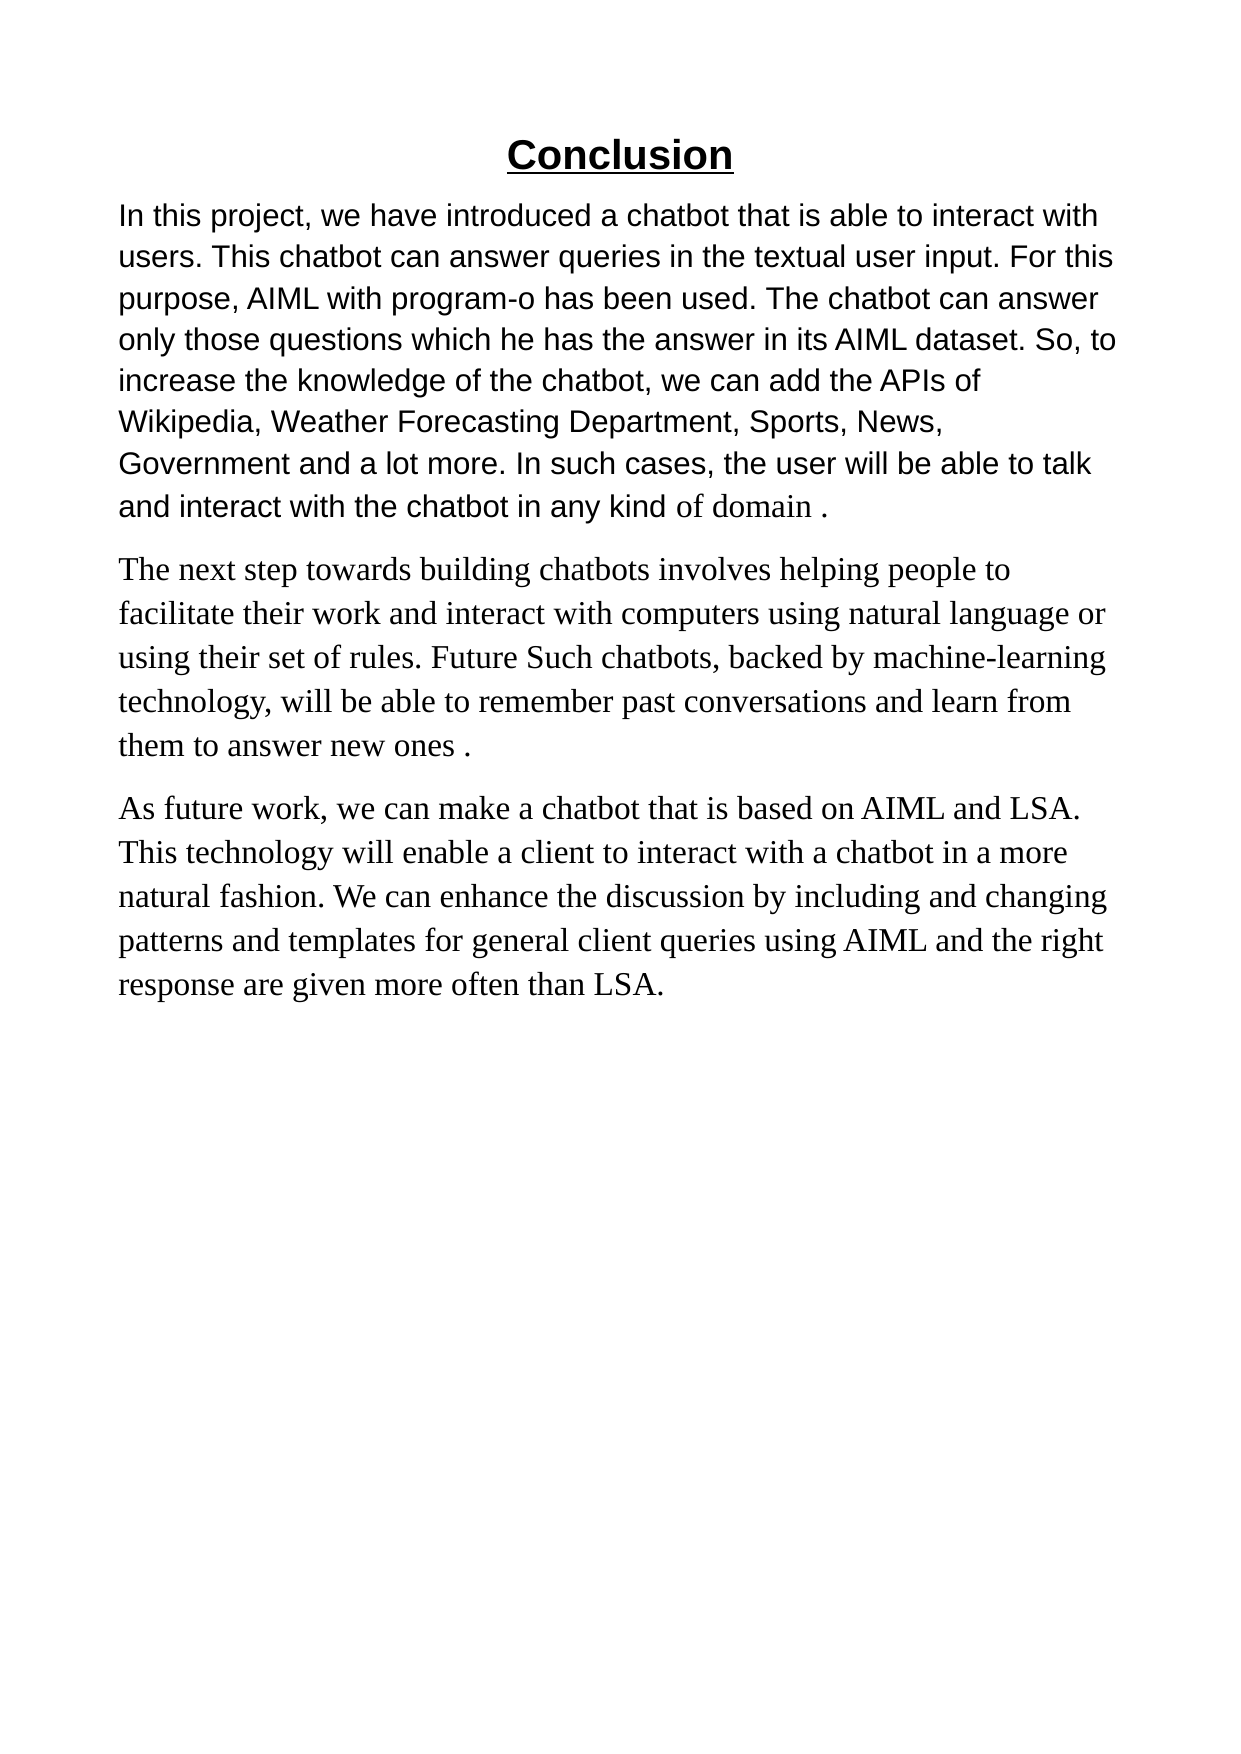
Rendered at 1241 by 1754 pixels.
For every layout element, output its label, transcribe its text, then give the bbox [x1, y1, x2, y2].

text As future work, we can make a chatbot that is based on AIML and LSA. This technology will enable a client to interact with a chatbot in a more natural fashion. We can enhance the discussion by including and changing patterns and templates for general client queries using AIML and the right response are given more often than LSA. [118, 788, 1122, 1003]
subtitle Conclusion [118, 131, 1122, 178]
text In this project, we have introduced a chatbot that is able to interact with users. This chatbot can answer queries in the textual user input. For this purpose, AIML with program-o has been used. The chatbot can answer only those questions which he has the answer in its AIML dataset. So, to increase the knowledge of the chatbot, we can add the APIs of Wikipedia, Weather Forecasting Department, Sports, News, Government and a lot more. In such cases, the user will be able to talk and interact with the chatbot in any kind of domain . [118, 197, 1122, 525]
text The next step towards building chatbots involves helping people to facilitate their work and interact with computers using natural language or using their set of rules. Future Such chatbots, backed by machine-learning technology, will be able to remember past conversations and learn from them to answer new ones . [118, 549, 1122, 764]
